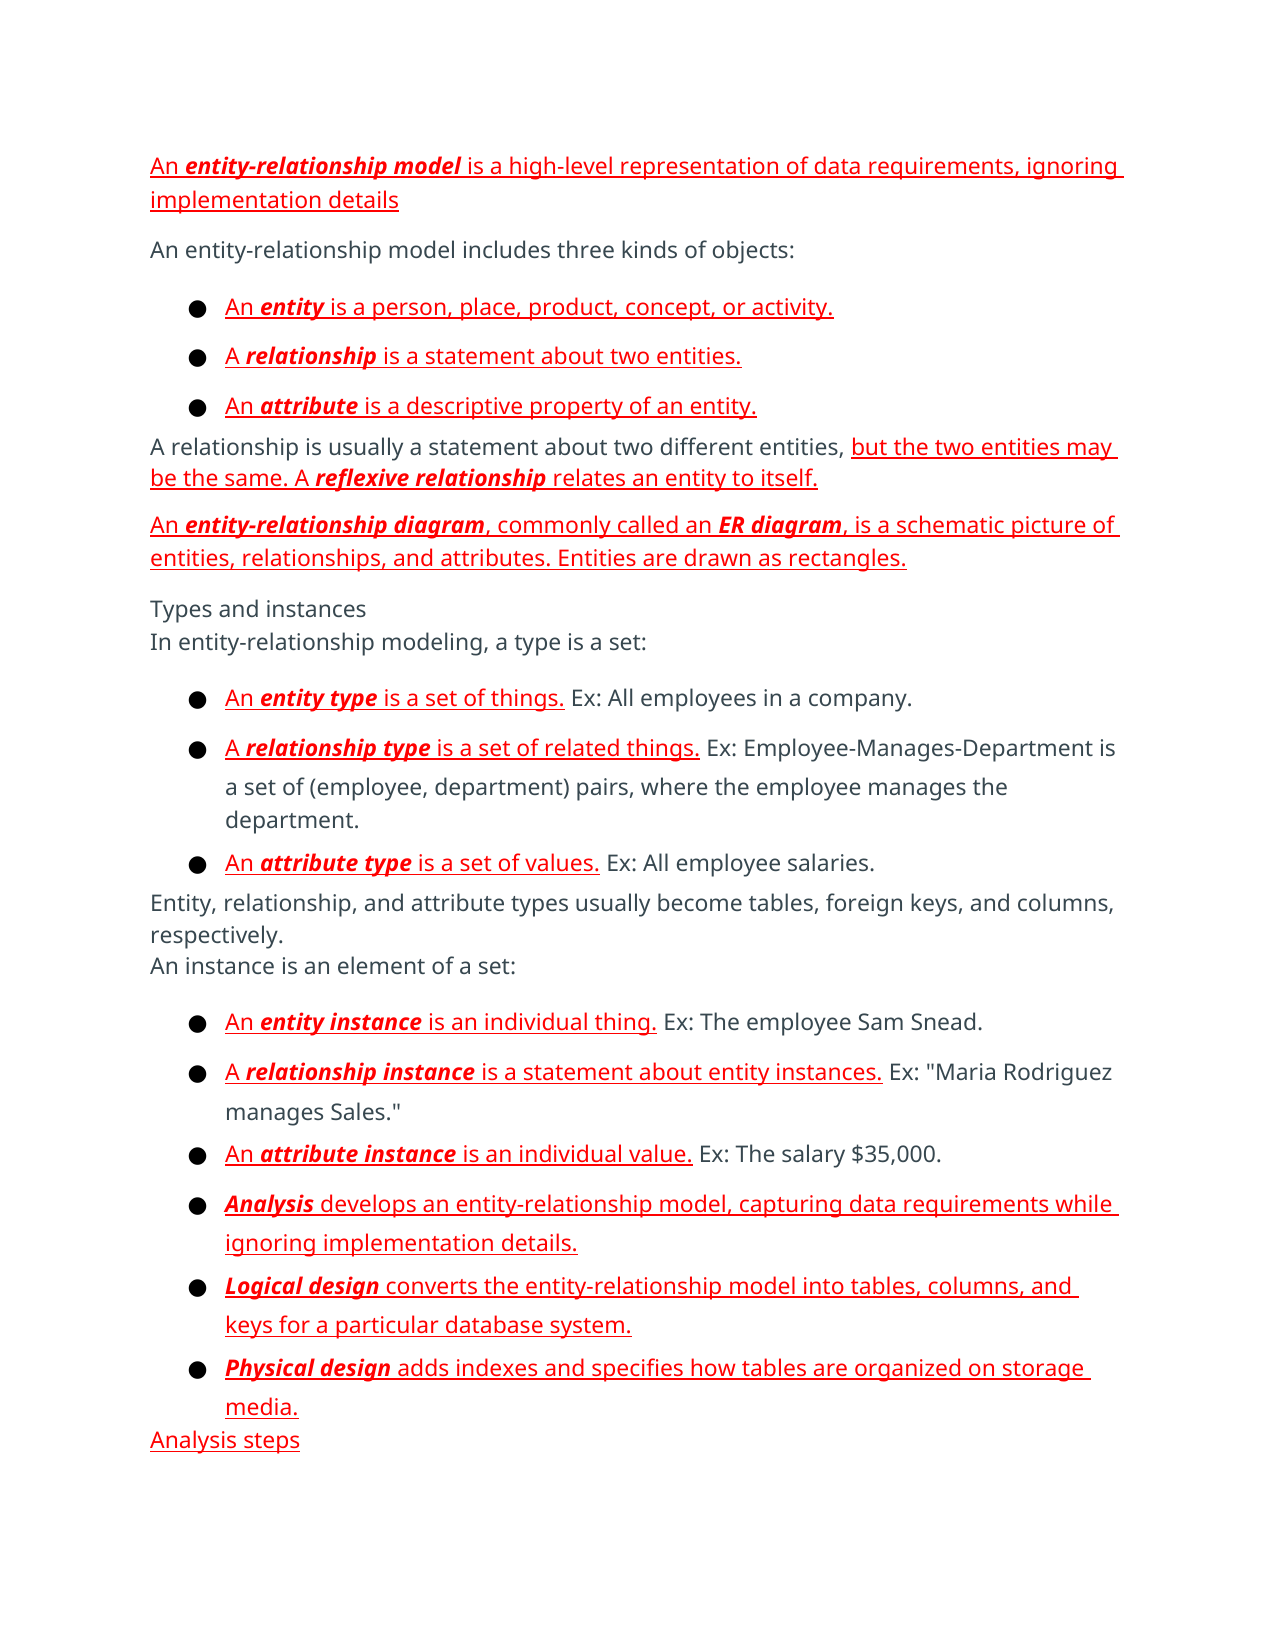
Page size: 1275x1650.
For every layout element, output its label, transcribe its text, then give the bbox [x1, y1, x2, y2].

text Entity, relationship, and attribute types usually become tables, foreign keys, and columns, respectively. [150, 887, 1125, 950]
list An entity is a person, place, product, concept, or activity. [187, 281, 1125, 328]
text Analysis steps [150, 1424, 1125, 1456]
list A relationship is a statement about two entities. [187, 331, 1125, 378]
list Logical design converts the entity-relationship model into tables, columns, and keys for a particular database system. [187, 1260, 1125, 1340]
text In entity-relationship modeling, a type is a set: [150, 626, 1125, 657]
text An instance is an element of a set: [150, 950, 1125, 981]
list An attribute type is a set of values. Ex: All employee salaries. [187, 838, 1125, 884]
list Analysis develops an entity-relationship model, capturing data requirements while ignoring implementation details. [187, 1178, 1125, 1258]
list An attribute is a descriptive property of an entity. [187, 381, 1125, 428]
list A relationship type is a set of related things. Ex: Employee-Manages-Department is a set of (employee, department) pairs, where the employee manages the department. [187, 722, 1125, 836]
list Physical design adds indexes and specifies how tables are organized on storage media. [187, 1342, 1125, 1422]
text An entity-relationship model includes three kinds of objects: [150, 234, 1125, 265]
text An entity-relationship model is a high-level representation of data requirements, ignoring implementation details [150, 150, 1125, 215]
text A relationship is usually a statement about two different entities, but the two entities may be the same. A reflexive relationship relates an entity to itself. [150, 430, 1125, 493]
subtitle Types and instances [150, 593, 1125, 624]
list An attribute instance is an individual value. Ex: The salary $35,000. [187, 1128, 1125, 1176]
list A relationship instance is a statement about entity instances. Ex: "Maria Rodriguez manages Sales." [187, 1047, 1125, 1127]
text An entity-relationship diagram, commonly called an ER diagram, is a schematic picture of entities, relationships, and attributes. Entities are drawn as rectangles. [150, 508, 1125, 573]
list An entity instance is an individual thing. Ex: The employee Sam Snead. [187, 997, 1125, 1044]
list An entity type is a set of things. Ex: All employees in a company. [187, 673, 1125, 720]
